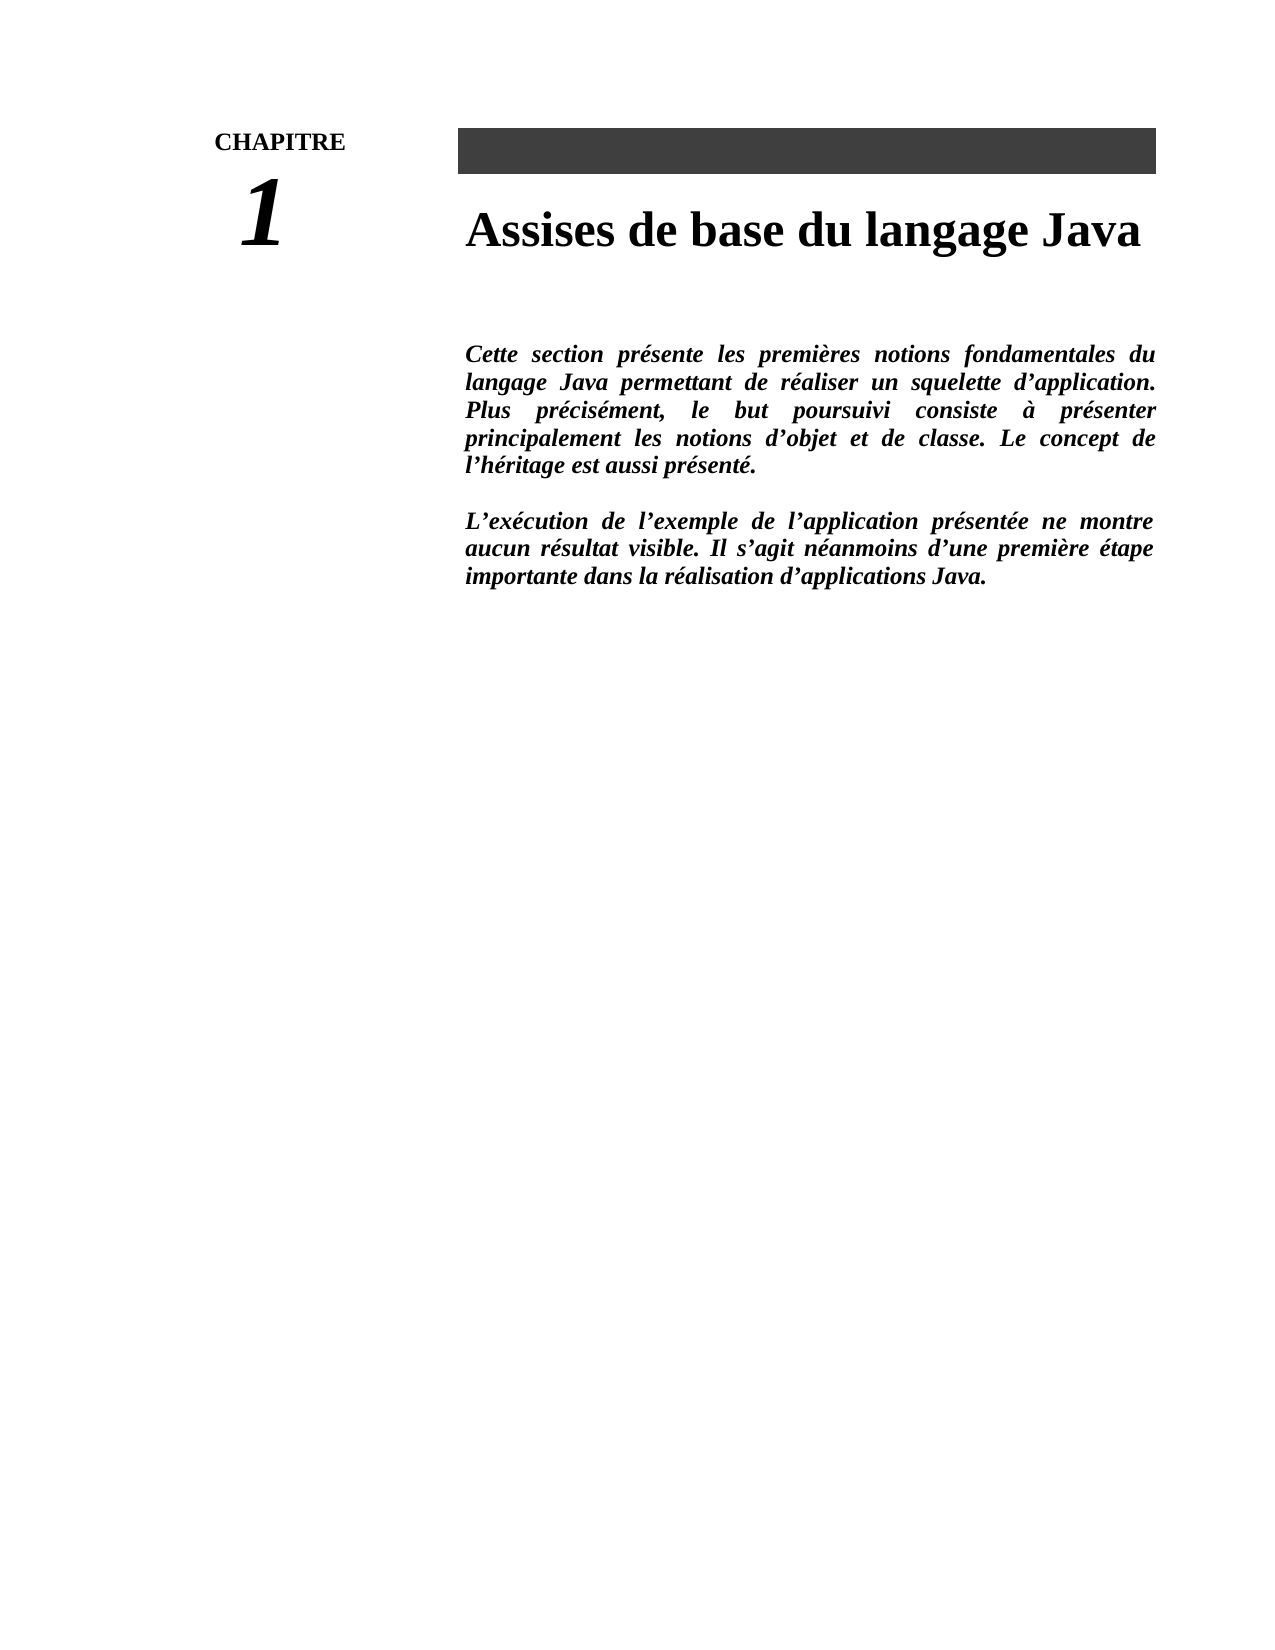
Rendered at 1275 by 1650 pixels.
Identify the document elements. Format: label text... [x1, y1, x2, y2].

table_header L’exécution de l’exemple de l’application présentée ne montre aucun résultat visible. Il s’agit néanmoins d’une première étape importante dans la réalisation d’applications Java. [458, 507, 1164, 590]
table_header CHAPITRE 1 [207, 128, 458, 479]
table_header Assises de base du langage Java Cette section présente les premières notions fondamentales du langage Java permettant de réaliser un squelette d’application. Plus précisément, le but poursuivi consiste à présenter principalement les notions d’objet et de classe. Le concept de l’héritage est aussi présenté. [458, 128, 1167, 479]
table_header [207, 507, 458, 590]
